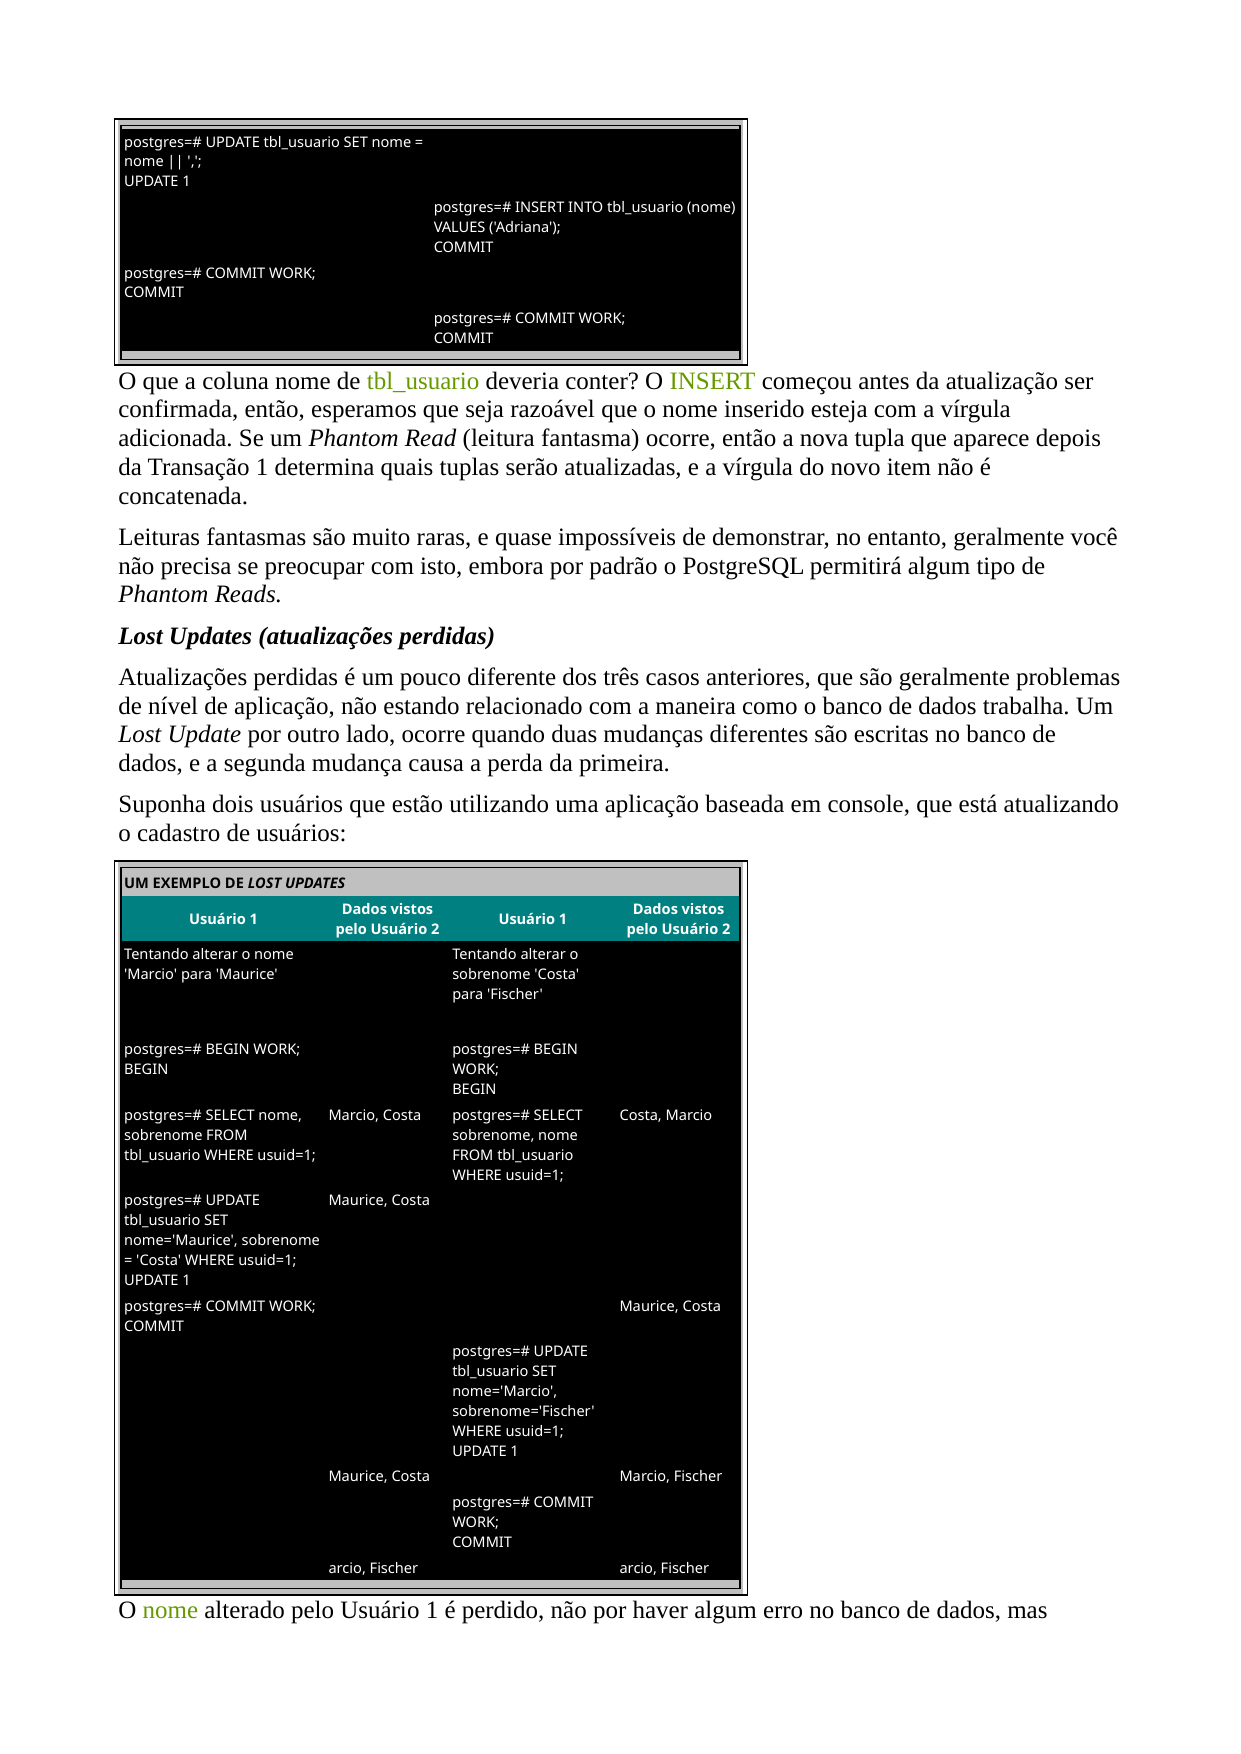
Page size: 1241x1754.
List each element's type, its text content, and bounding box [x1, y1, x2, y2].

table_cell [616, 1187, 739, 1292]
table_cell postgres=# COMMIT WORK; COMMIT [449, 1489, 616, 1554]
table_header [122, 351, 739, 358]
table_cell [122, 1489, 325, 1554]
table_cell Maurice, Costa [325, 1463, 449, 1489]
table_cell [431, 129, 739, 194]
table_cell postgres=# UPDATE tbl_usuario SET nome = nome || ','; UPDATE 1 [122, 129, 431, 194]
table_cell Costa, Marcio [616, 1102, 739, 1187]
table_cell Dados vistos pelo Usuário 2 [616, 896, 739, 941]
table_cell [325, 1036, 449, 1102]
table_cell Tentando alterar o nome 'Marcio' para 'Maurice' [122, 941, 325, 1036]
table_cell postgres=# COMMIT WORK; COMMIT [122, 260, 431, 305]
table_header [118, 862, 743, 1588]
text Atualizações perdidas é um pouco diferente dos três casos anteriores, que são geralmente problemas de nível de aplicação, não estando relacionado com a maneira como o banco de dados trabalha. Um Lost Update por outro lado, ocorre quando duas mudanças diferentes são escritas no banco de dados, e a segunda mudança causa a perda da primeira. [118, 662, 1122, 777]
table_cell arcio, Fischer [616, 1555, 739, 1580]
table_cell [325, 1338, 449, 1463]
table_cell [616, 1036, 739, 1102]
text O nome alterado pelo Usuário 1 é perdido, não por haver algum erro no banco de dados, mas [118, 1595, 1122, 1624]
text Suponha dois usuários que estão utilizando uma aplicação baseada em console, que está atualizando o cadastro de usuários: [118, 789, 1122, 847]
table_cell [325, 1489, 449, 1554]
table_cell [616, 941, 739, 1036]
table_cell Usuário 1 [122, 896, 325, 941]
table_cell postgres=# UPDATE tbl_usuario SET nome='Maurice', sobrenome = 'Costa' WHERE usuid=1; UPDATE 1 [122, 1187, 325, 1292]
table_cell postgres=# COMMIT WORK; COMMIT [122, 1293, 325, 1338]
table_cell postgres=# COMMIT WORK; COMMIT [431, 305, 739, 351]
table_cell [122, 305, 431, 351]
table_cell [616, 1338, 739, 1463]
table_cell Maurice, Costa [616, 1293, 739, 1338]
text Lost Updates (atualizações perdidas) [118, 621, 1122, 649]
table_cell postgres=# SELECT nome, sobrenome FROM tbl_usuario WHERE usuid=1; [122, 1102, 325, 1187]
table_cell [122, 1338, 325, 1463]
table_cell [449, 1463, 616, 1489]
table_cell Maurice, Costa [325, 1187, 449, 1292]
table_cell [449, 1293, 616, 1338]
table_cell Tentando alterar o sobrenome 'Costa' para 'Fischer' [449, 941, 616, 1036]
table_cell [616, 1489, 739, 1554]
table_cell [325, 941, 449, 1036]
table_cell Marcio, Costa [325, 1102, 449, 1187]
table_cell [449, 1187, 616, 1292]
table_cell [122, 194, 431, 259]
text O que a coluna nome de tbl_usuario deveria conter? O INSERT começou antes da atualização ser confirmada, então, esperamos que seja razoável que o nome inserido esteja com a vírgula adicionada. Se um Phantom Read (leitura fantasma) ocorre, então a nova tupla que aparece depois da Transação 1 determina quais tuplas serão atualizadas, e a vírgula do novo item não é concatenada. [118, 366, 1122, 509]
table_header UM EXEMPLO DE LOST UPDATES [122, 870, 739, 896]
table_cell postgres=# SELECT sobrenome, nome FROM tbl_usuario WHERE usuid=1; [449, 1102, 616, 1187]
table_cell [122, 1555, 325, 1580]
table_cell [122, 1463, 325, 1489]
table_cell Dados vistos pelo Usuário 2 [325, 896, 449, 941]
table_cell [431, 260, 739, 305]
table_cell Marcio, Fischer [616, 1463, 739, 1489]
table_cell arcio, Fischer [325, 1555, 449, 1580]
table_header [122, 1580, 739, 1588]
table_cell postgres=# UPDATE tbl_usuario SET nome='Marcio', sobrenome='Fischer' WHERE usuid=1; UPDATE 1 [449, 1338, 616, 1463]
table_cell postgres=# BEGIN WORK; BEGIN [449, 1036, 616, 1102]
text Leituras fantasmas são muito raras, e quase impossíveis de demonstrar, no entanto, geralmente você não precisa se preocupar com isto, embora por padrão o PostgreSQL permitirá algum tipo de Phantom Reads. [118, 522, 1122, 608]
table_cell [325, 1293, 449, 1338]
table_cell Usuário 1 [449, 896, 616, 941]
table_cell postgres=# BEGIN WORK; BEGIN [122, 1036, 325, 1102]
table_cell [449, 1555, 616, 1580]
table_cell postgres=# INSERT INTO tbl_usuario (nome) VALUES ('Adriana'); COMMIT [431, 194, 739, 259]
table_header [118, 120, 743, 358]
